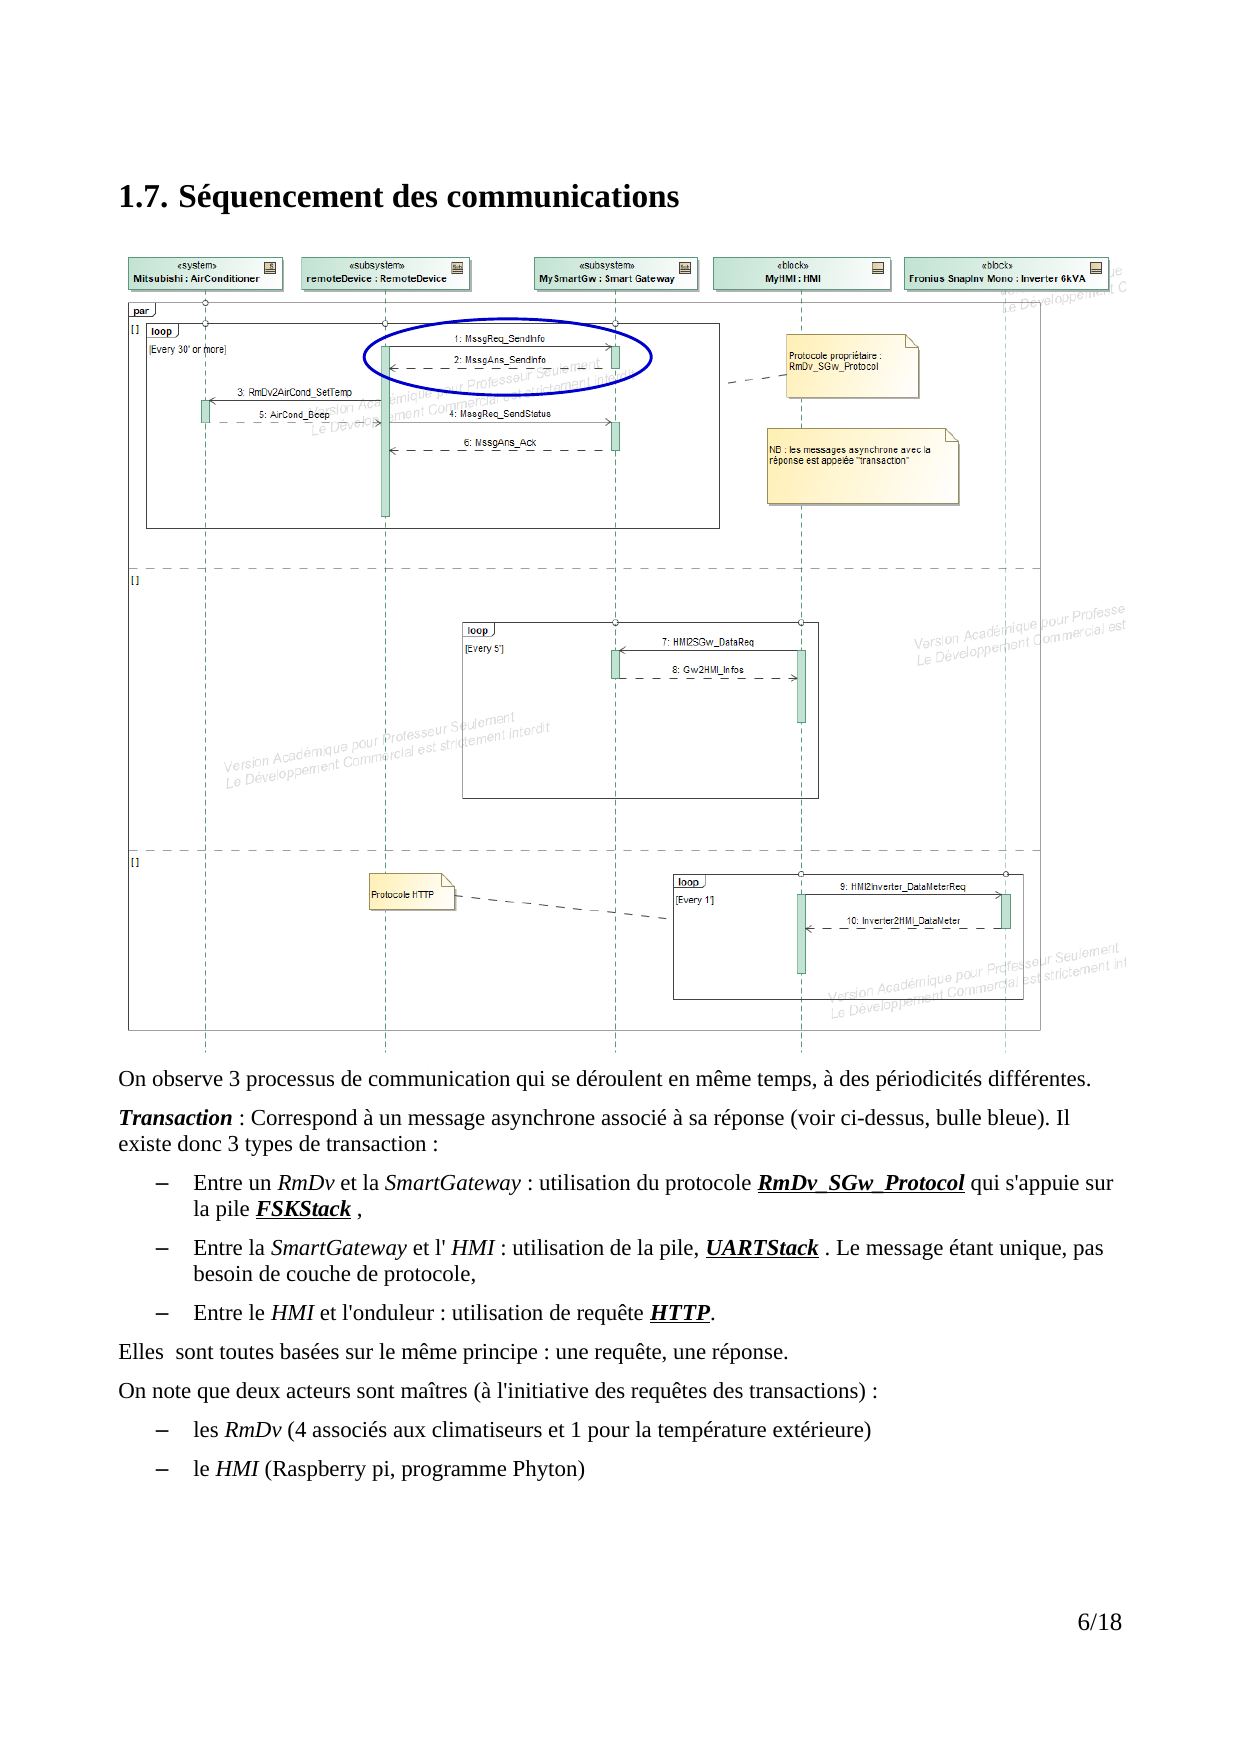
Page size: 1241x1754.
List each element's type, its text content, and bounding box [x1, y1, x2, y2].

list Entre le HMI et l'onduleur : utilisation de requête HTTP. [156, 1299, 1122, 1326]
subtitle Séquencement des communications [118, 176, 1122, 215]
list Entre un RmDv et la SmartGateway : utilisation du protocole RmDv_SGw_Protocol qui s'appuie sur la pile FSKStack , [156, 1169, 1122, 1221]
list le HMI (Raspberry pi, programme Phyton) [156, 1454, 1122, 1481]
text Transaction : Correspond à un message asynchrone associé à sa réponse (voir ci-dessus, bulle bleue). Il existe donc 3 types de transaction : [118, 1103, 1122, 1156]
list les RmDv (4 associés aux climatiseurs et 1 pour la température extérieure) [156, 1416, 1122, 1442]
list Entre la SmartGateway et l' HMI : utilisation de la pile, UARTStack . Le message étant unique, pas besoin de couche de protocole, [156, 1234, 1122, 1287]
text On note que deux acteurs sont maîtres (à l'initiative des requêtes des transactions) : [118, 1377, 1122, 1403]
text On observe 3 processus de communication qui se déroulent en même temps, à des périodicités différentes. [118, 227, 1122, 1091]
text Elles sont toutes basées sur le même principe : une requête, une réponse. [118, 1338, 1122, 1364]
